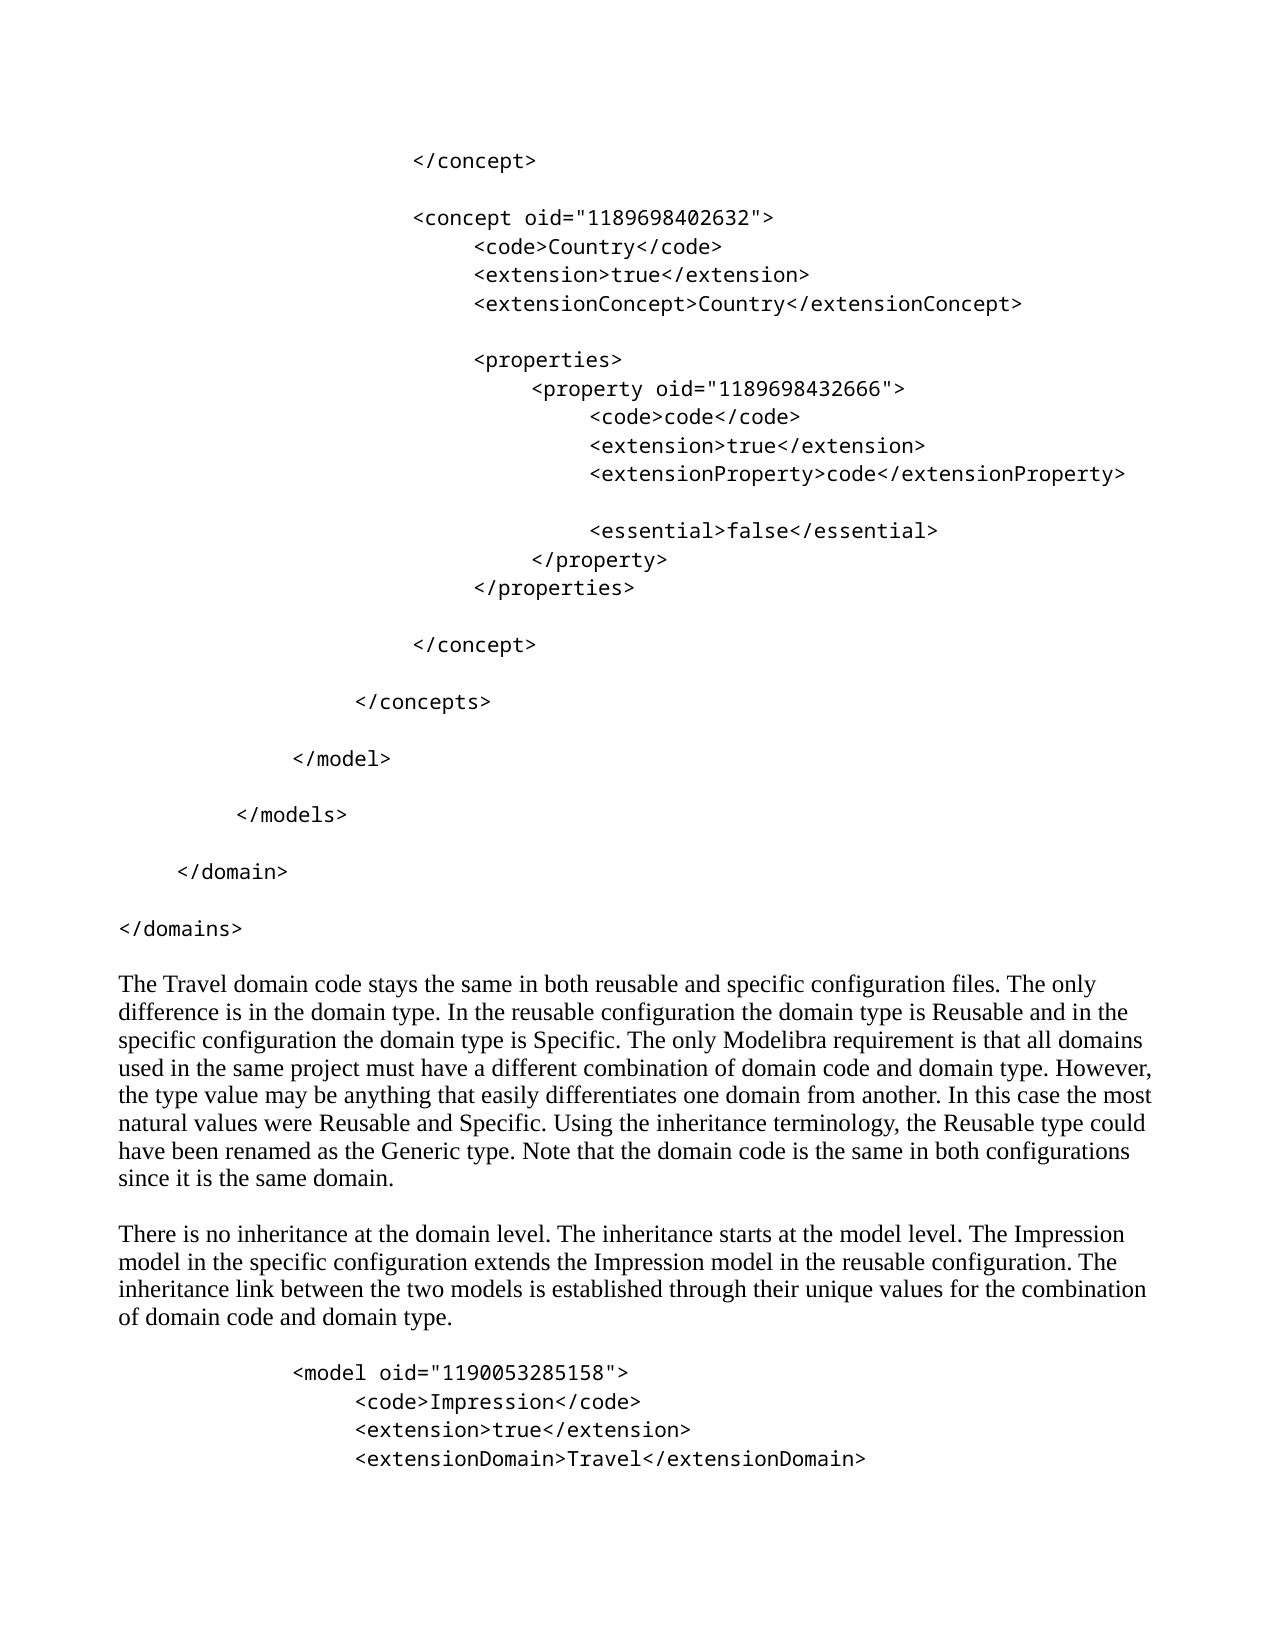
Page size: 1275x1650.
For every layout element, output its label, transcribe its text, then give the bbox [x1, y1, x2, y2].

text <code>Country</code> [118, 232, 1157, 260]
text <extension>true</extension> [118, 431, 1157, 459]
text </properties> [118, 573, 1157, 602]
text </concept> [118, 147, 1157, 175]
text <extensionDomain>Travel</extensionDomain> [118, 1444, 1157, 1472]
text <extension>true</extension> [118, 1415, 1157, 1444]
text <code>Impression</code> [118, 1387, 1157, 1415]
text </concept> [118, 630, 1157, 658]
text </model> [118, 744, 1157, 772]
text <extensionConcept>Country</extensionConcept> [118, 289, 1157, 317]
text <essential>false</essential> [118, 516, 1157, 545]
text </domain> [118, 857, 1157, 886]
text The Travel domain code stays the same in both reusable and specific configuration files. The only difference is in the domain type. In the reusable configuration the domain type is Reusable and in the specific configuration the domain type is Specific. The only Modelibra requirement is that all domains used in the same project must have a different combination of domain code and domain type. However, the type value may be anything that easily differentiates one domain from another. In this case the most natural values were Reusable and Specific. Using the inheritance terminology, the Reusable type could have been renamed as the Generic type. Note that the domain code is the same in both configurations since it is the same domain. [118, 971, 1157, 1192]
text <property oid="1189698432666"> [118, 374, 1157, 402]
text </domains> [118, 914, 1157, 943]
text </models> [118, 801, 1157, 829]
text <extension>true</extension> [118, 260, 1157, 289]
text </property> [118, 545, 1157, 573]
text There is no inheritance at the domain level. The inheritance starts at the model level. The Impression model in the specific configuration extends the Impression model in the reusable configuration. The inheritance link between the two models is established through their unique values for the combination of domain code and domain type. [118, 1220, 1157, 1331]
text <extensionProperty>code</extensionProperty> [118, 459, 1157, 488]
text <concept oid="1189698402632"> [118, 203, 1157, 232]
text <code>code</code> [118, 402, 1157, 431]
text <model oid="1190053285158"> [118, 1358, 1157, 1387]
text </concepts> [118, 687, 1157, 715]
text <properties> [118, 346, 1157, 374]
